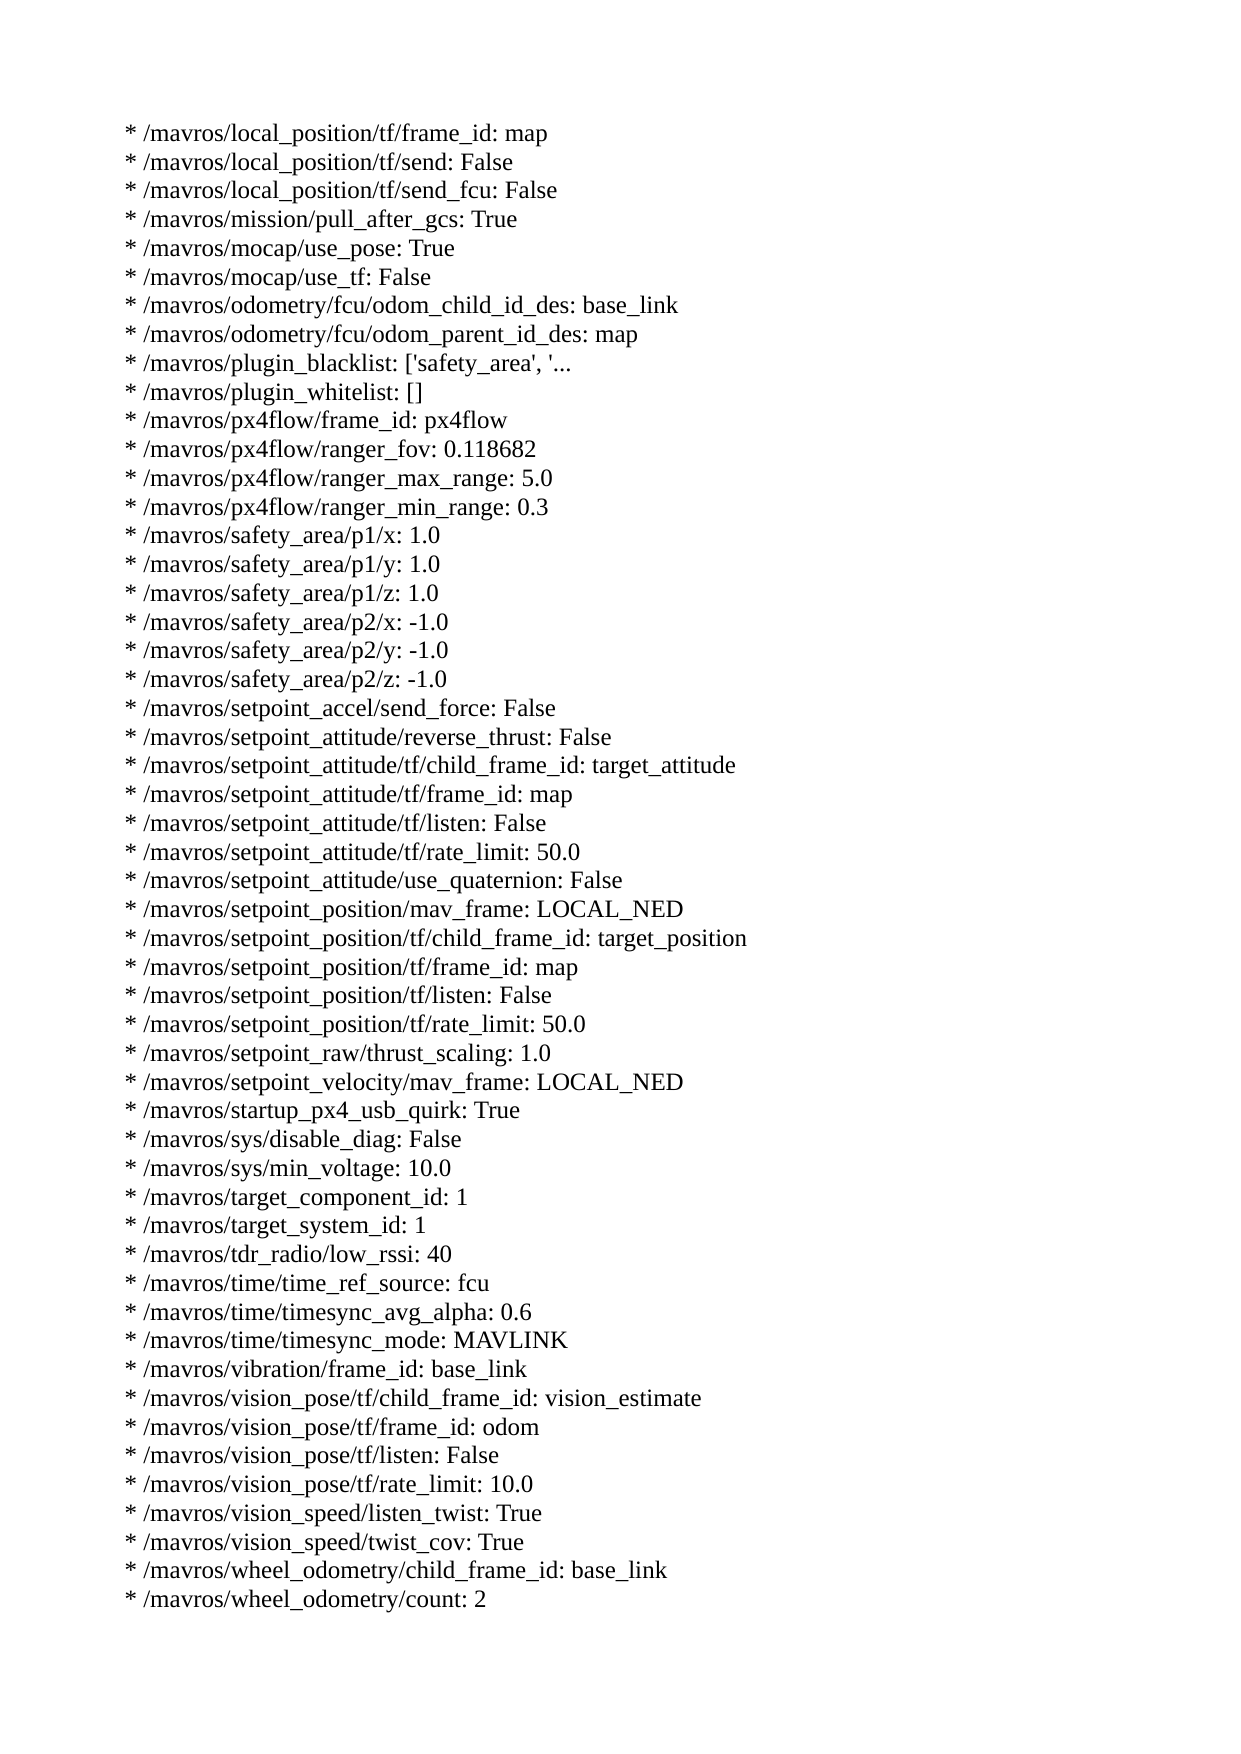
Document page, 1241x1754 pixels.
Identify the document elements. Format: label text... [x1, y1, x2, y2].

text * /mavros/setpoint_raw/thrust_scaling: 1.0 [118, 1038, 1122, 1067]
text * /mavros/plugin_blacklist: ['safety_area', '... [118, 348, 1122, 377]
text * /mavros/safety_area/p1/y: 1.0 [118, 549, 1122, 578]
text * /mavros/setpoint_position/tf/rate_limit: 50.0 [118, 1009, 1122, 1038]
text * /mavros/startup_px4_usb_quirk: True [118, 1096, 1122, 1124]
text * /mavros/time/timesync_mode: MAVLINK [118, 1326, 1122, 1354]
text * /mavros/vision_pose/tf/frame_id: odom [118, 1412, 1122, 1441]
text * /mavros/setpoint_attitude/reverse_thrust: False [118, 722, 1122, 751]
text * /mavros/wheel_odometry/child_frame_id: base_link [118, 1556, 1122, 1584]
text * /mavros/setpoint_attitude/use_quaternion: False [118, 866, 1122, 894]
text * /mavros/setpoint_attitude/tf/frame_id: map [118, 779, 1122, 808]
text * /mavros/wheel_odometry/count: 2 [118, 1584, 1122, 1613]
text * /mavros/mocap/use_pose: True [118, 233, 1122, 262]
text * /mavros/local_position/tf/frame_id: map [118, 118, 1122, 147]
text * /mavros/vision_pose/tf/rate_limit: 10.0 [118, 1469, 1122, 1498]
text * /mavros/safety_area/p1/x: 1.0 [118, 521, 1122, 549]
text * /mavros/setpoint_attitude/tf/listen: False [118, 808, 1122, 837]
text * /mavros/odometry/fcu/odom_child_id_des: base_link [118, 291, 1122, 319]
text * /mavros/safety_area/p2/z: -1.0 [118, 664, 1122, 693]
text * /mavros/odometry/fcu/odom_parent_id_des: map [118, 319, 1122, 348]
text * /mavros/setpoint_velocity/mav_frame: LOCAL_NED [118, 1067, 1122, 1096]
text * /mavros/sys/min_voltage: 10.0 [118, 1153, 1122, 1182]
text * /mavros/target_component_id: 1 [118, 1182, 1122, 1211]
text * /mavros/vision_pose/tf/listen: False [118, 1441, 1122, 1469]
text * /mavros/setpoint_position/tf/listen: False [118, 981, 1122, 1009]
text * /mavros/vibration/frame_id: base_link [118, 1354, 1122, 1383]
text * /mavros/time/timesync_avg_alpha: 0.6 [118, 1297, 1122, 1326]
text * /mavros/vision_pose/tf/child_frame_id: vision_estimate [118, 1383, 1122, 1412]
text * /mavros/setpoint_accel/send_force: False [118, 693, 1122, 722]
text * /mavros/safety_area/p1/z: 1.0 [118, 578, 1122, 607]
text * /mavros/safety_area/p2/x: -1.0 [118, 607, 1122, 636]
text * /mavros/mission/pull_after_gcs: True [118, 204, 1122, 233]
text * /mavros/vision_speed/listen_twist: True [118, 1498, 1122, 1527]
text * /mavros/target_system_id: 1 [118, 1211, 1122, 1239]
text * /mavros/safety_area/p2/y: -1.0 [118, 636, 1122, 664]
text * /mavros/setpoint_position/tf/child_frame_id: target_position [118, 923, 1122, 952]
text * /mavros/px4flow/frame_id: px4flow [118, 406, 1122, 434]
text * /mavros/px4flow/ranger_max_range: 5.0 [118, 463, 1122, 492]
text * /mavros/px4flow/ranger_min_range: 0.3 [118, 492, 1122, 521]
text * /mavros/local_position/tf/send_fcu: False [118, 176, 1122, 204]
text * /mavros/setpoint_position/mav_frame: LOCAL_NED [118, 894, 1122, 923]
text * /mavros/setpoint_attitude/tf/child_frame_id: target_attitude [118, 751, 1122, 779]
text * /mavros/setpoint_position/tf/frame_id: map [118, 952, 1122, 981]
text * /mavros/setpoint_attitude/tf/rate_limit: 50.0 [118, 837, 1122, 866]
text * /mavros/tdr_radio/low_rssi: 40 [118, 1239, 1122, 1268]
text * /mavros/px4flow/ranger_fov: 0.118682 [118, 434, 1122, 463]
text * /mavros/vision_speed/twist_cov: True [118, 1527, 1122, 1556]
text * /mavros/sys/disable_diag: False [118, 1124, 1122, 1153]
text * /mavros/mocap/use_tf: False [118, 262, 1122, 291]
text * /mavros/time/time_ref_source: fcu [118, 1268, 1122, 1297]
text * /mavros/local_position/tf/send: False [118, 147, 1122, 176]
text * /mavros/plugin_whitelist: [] [118, 377, 1122, 406]
